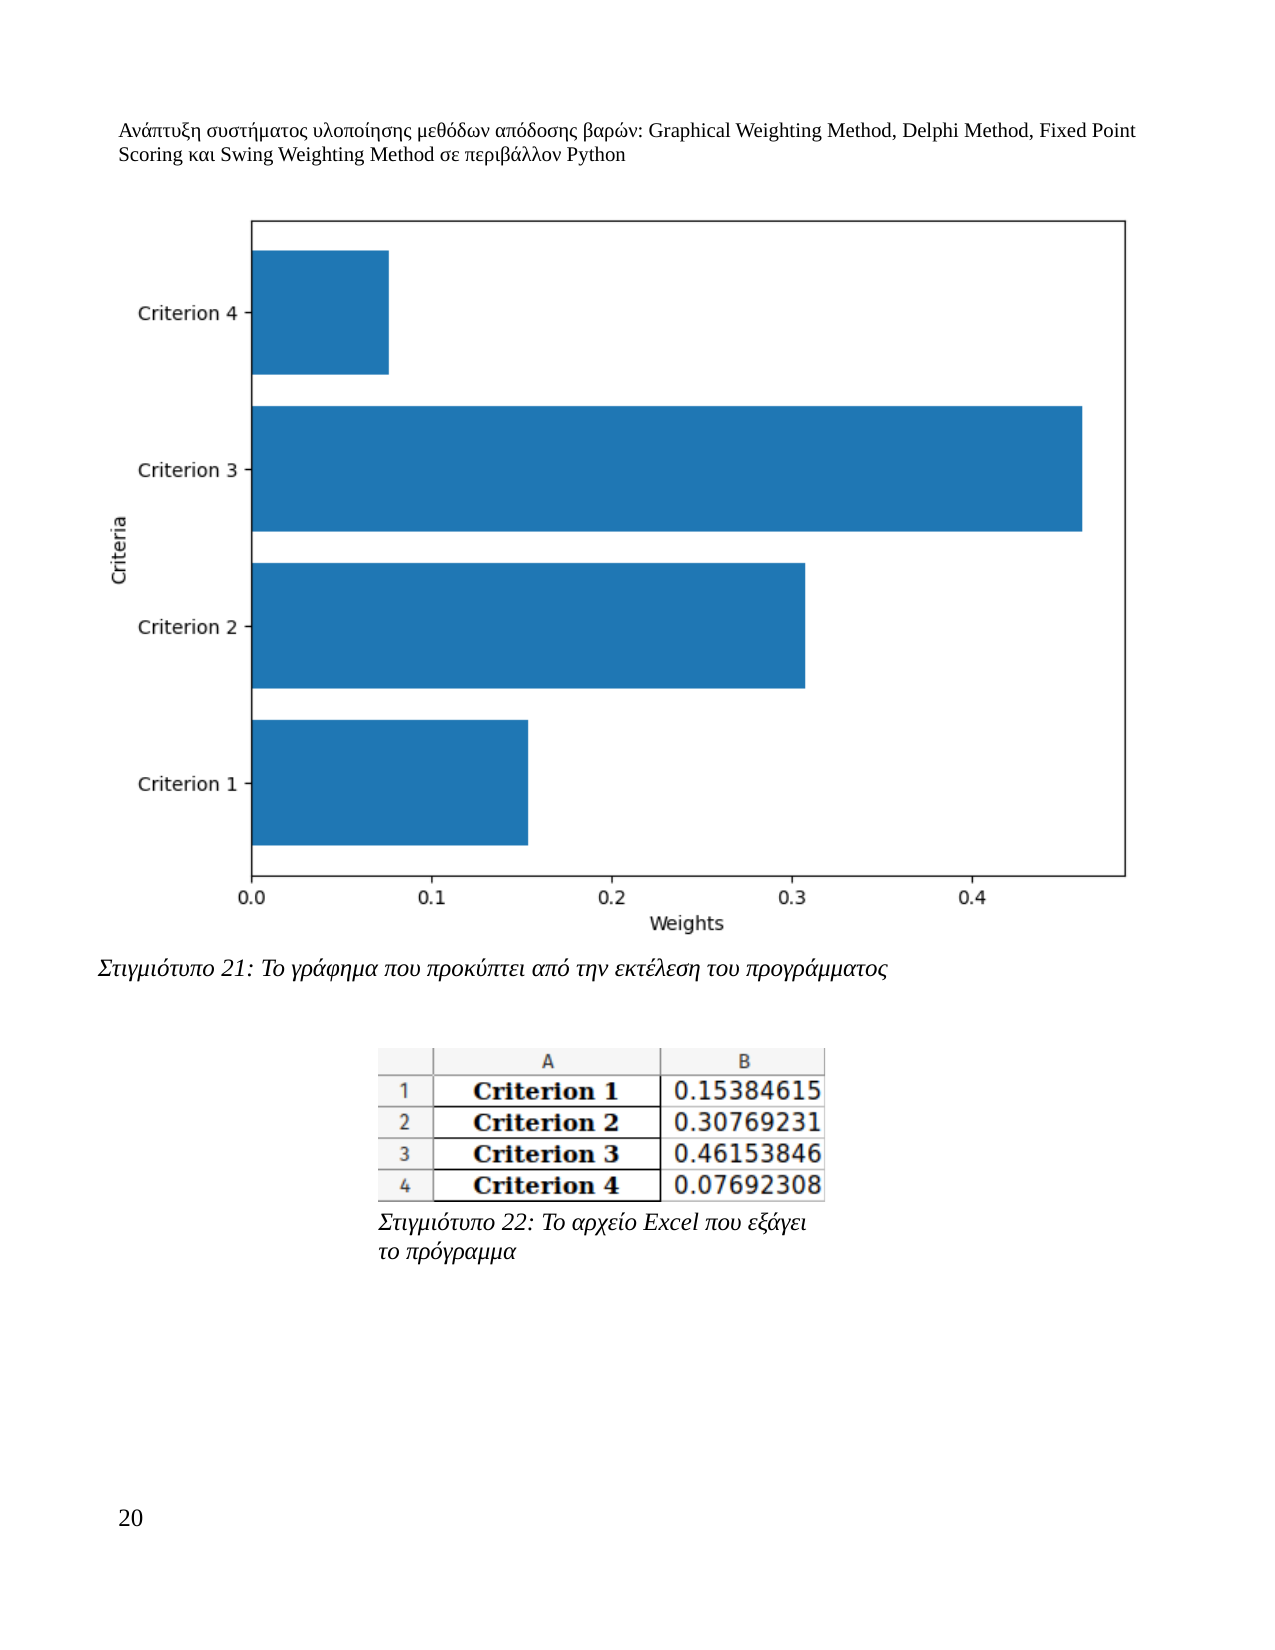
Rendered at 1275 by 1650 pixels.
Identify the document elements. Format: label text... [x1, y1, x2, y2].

text Στιγμιότυπο 22: Το αρχείο Excel που εξάγει το πρόγραμμα [378, 1202, 825, 1264]
picture [378, 1048, 826, 1202]
picture [97, 207, 1137, 948]
text Στιγμιότυπο 21: Το γράφημα που προκύπτει από την εκτέλεση του προγράμματος [98, 207, 1168, 982]
